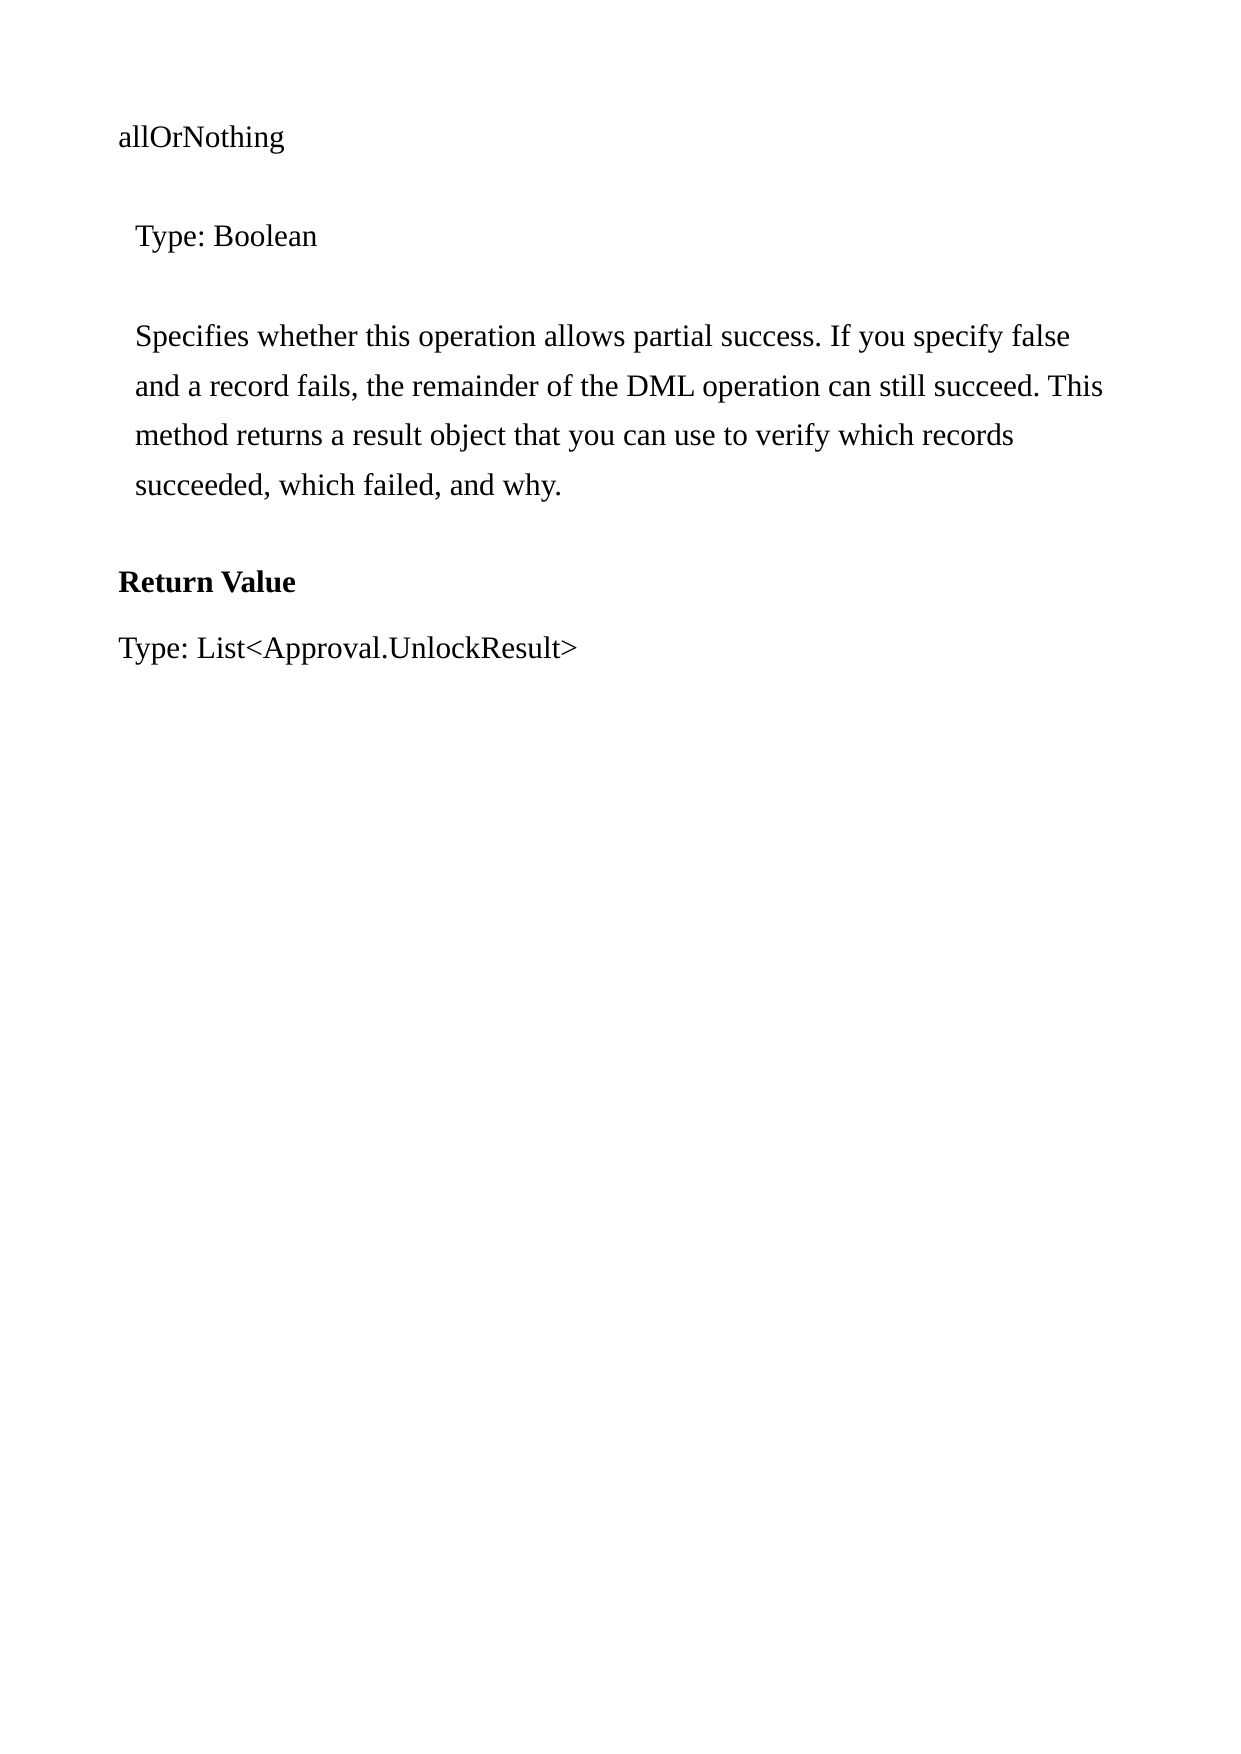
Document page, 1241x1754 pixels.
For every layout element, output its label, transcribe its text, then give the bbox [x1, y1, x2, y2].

text Type: Boolean [135, 218, 1122, 254]
text allOrNothing [118, 118, 1122, 154]
text Specifies whether this operation allows partial success. If you specify false and a record fails, the remainder of the DML operation can still succeed. This method returns a result object that you can use to verify which records succeeded, which failed, and why. [135, 317, 1122, 502]
text Type: List<Approval.UnlockResult> [118, 630, 1122, 666]
subtitle Return Value [118, 563, 1122, 599]
